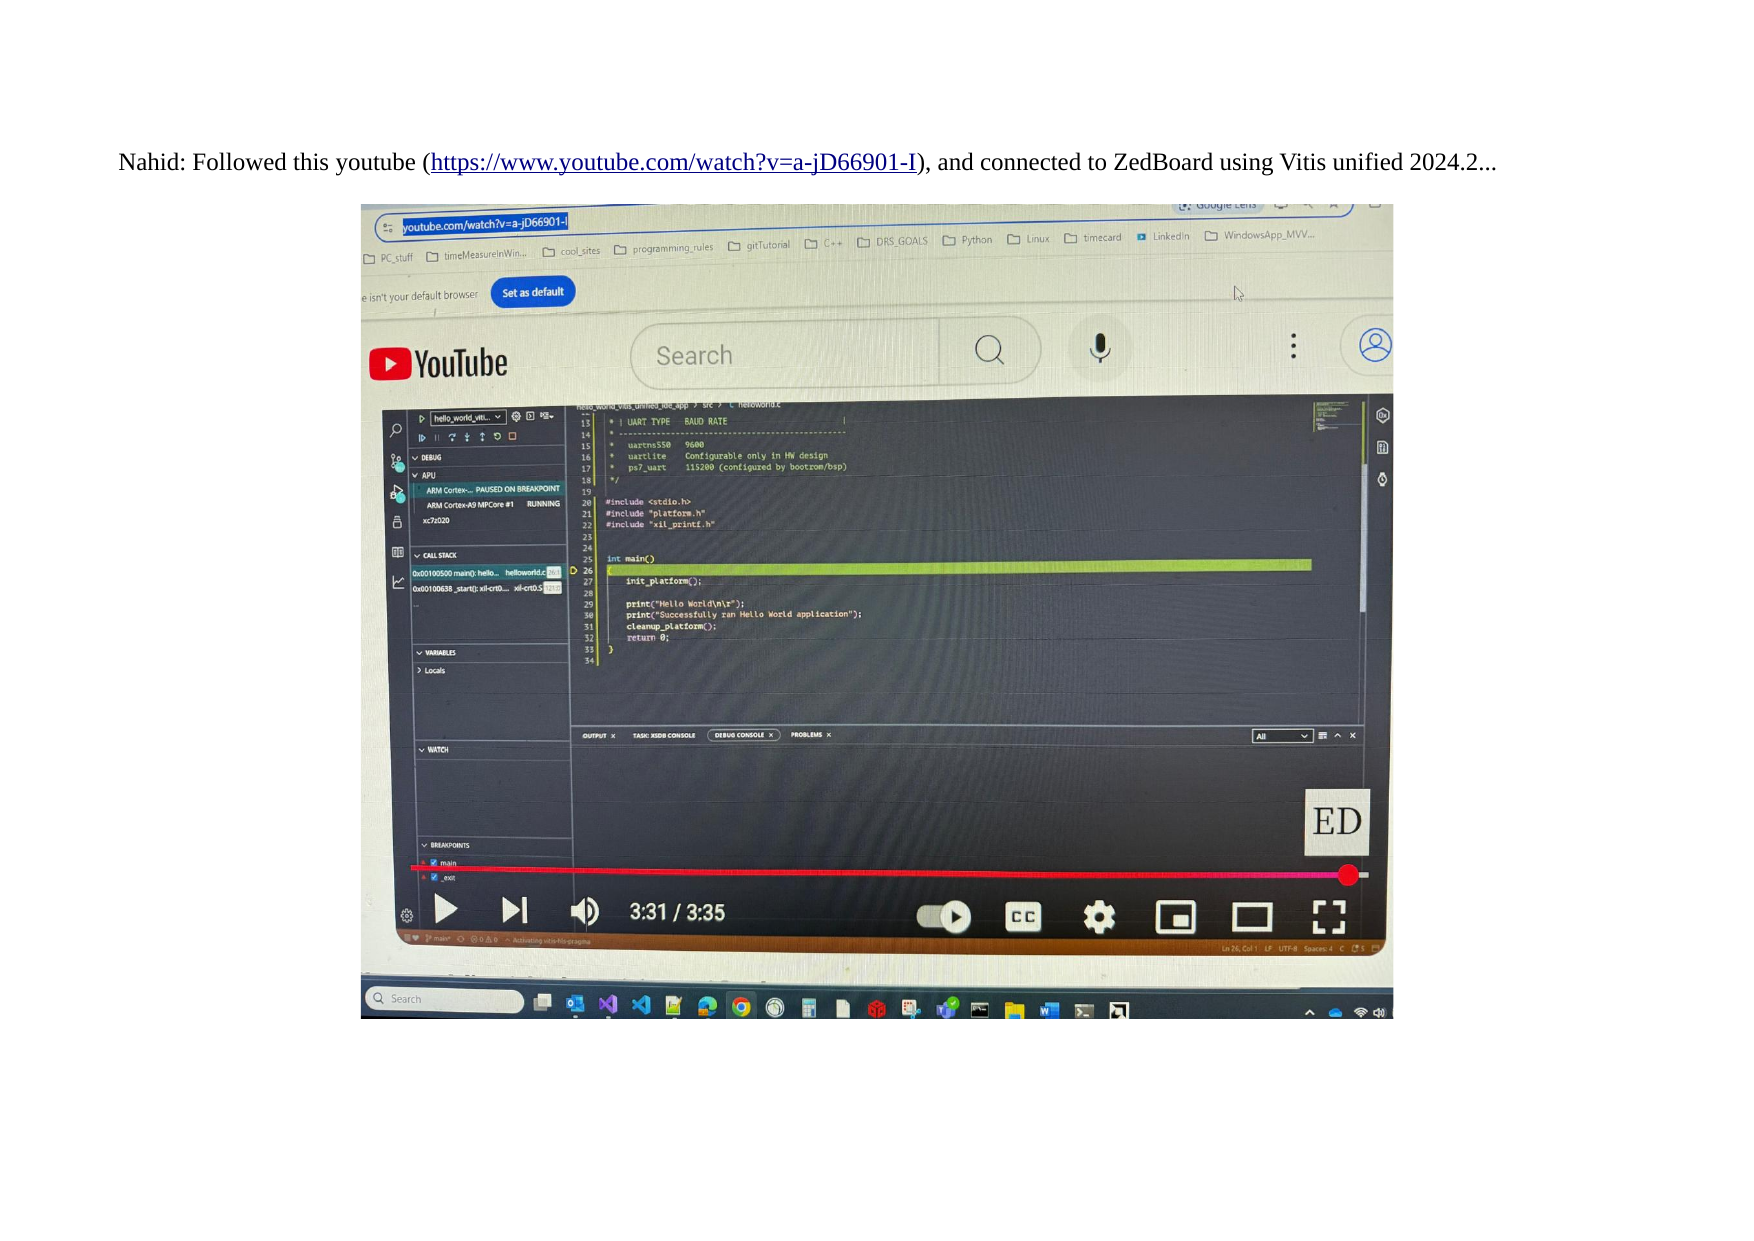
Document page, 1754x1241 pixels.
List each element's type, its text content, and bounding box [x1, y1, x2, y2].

picture [360, 204, 1394, 1019]
text Nahid: Followed this youtube (https://www.youtube.com/watch?v=a-jD66901-I), and connected to ZedBoard using Vitis unified 2024.2... [118, 147, 1636, 176]
